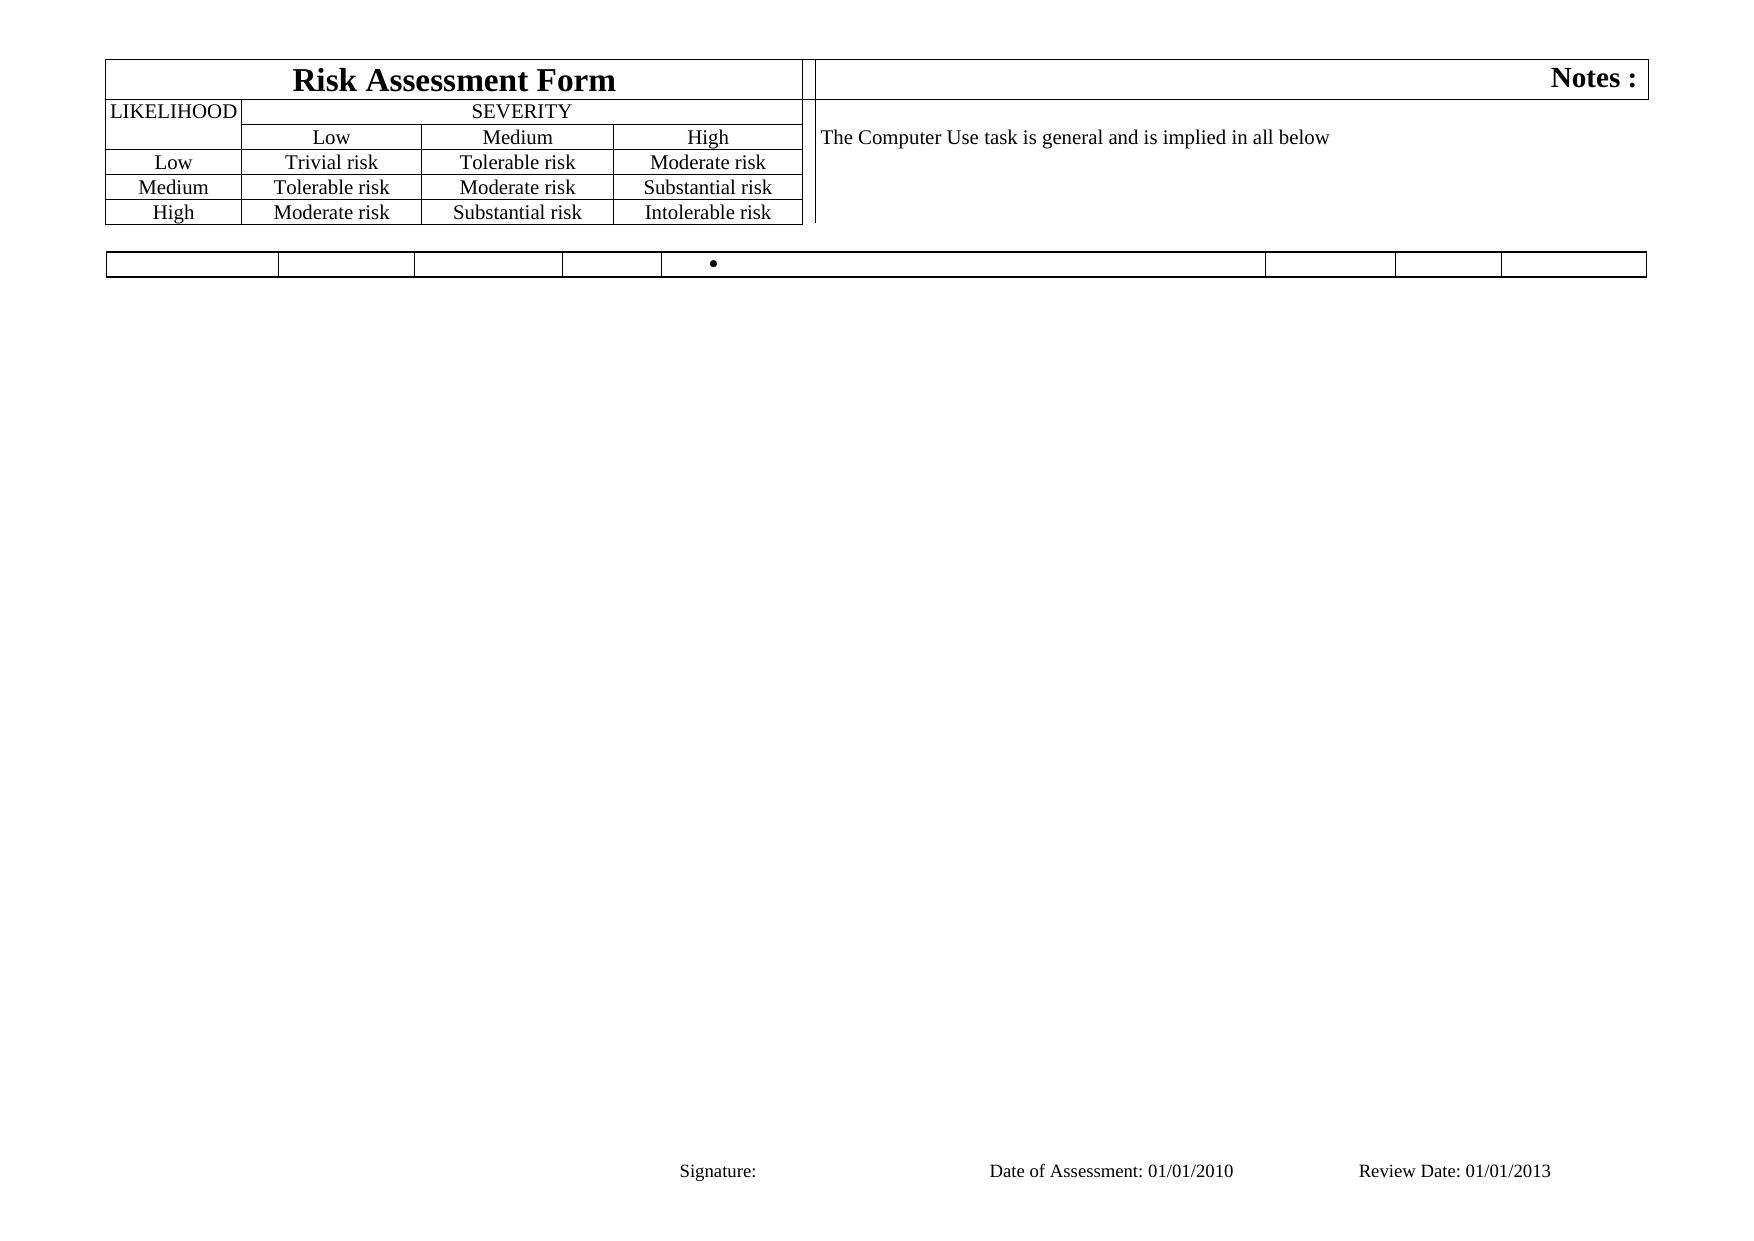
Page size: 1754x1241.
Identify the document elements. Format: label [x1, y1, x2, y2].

table_cell [662, 253, 1265, 276]
table_cell [1502, 253, 1646, 276]
table_cell [279, 253, 414, 276]
table_cell [1396, 253, 1501, 276]
table_cell [415, 253, 562, 276]
table_cell [563, 253, 661, 276]
table_cell [107, 253, 278, 276]
table_cell [1266, 253, 1395, 276]
